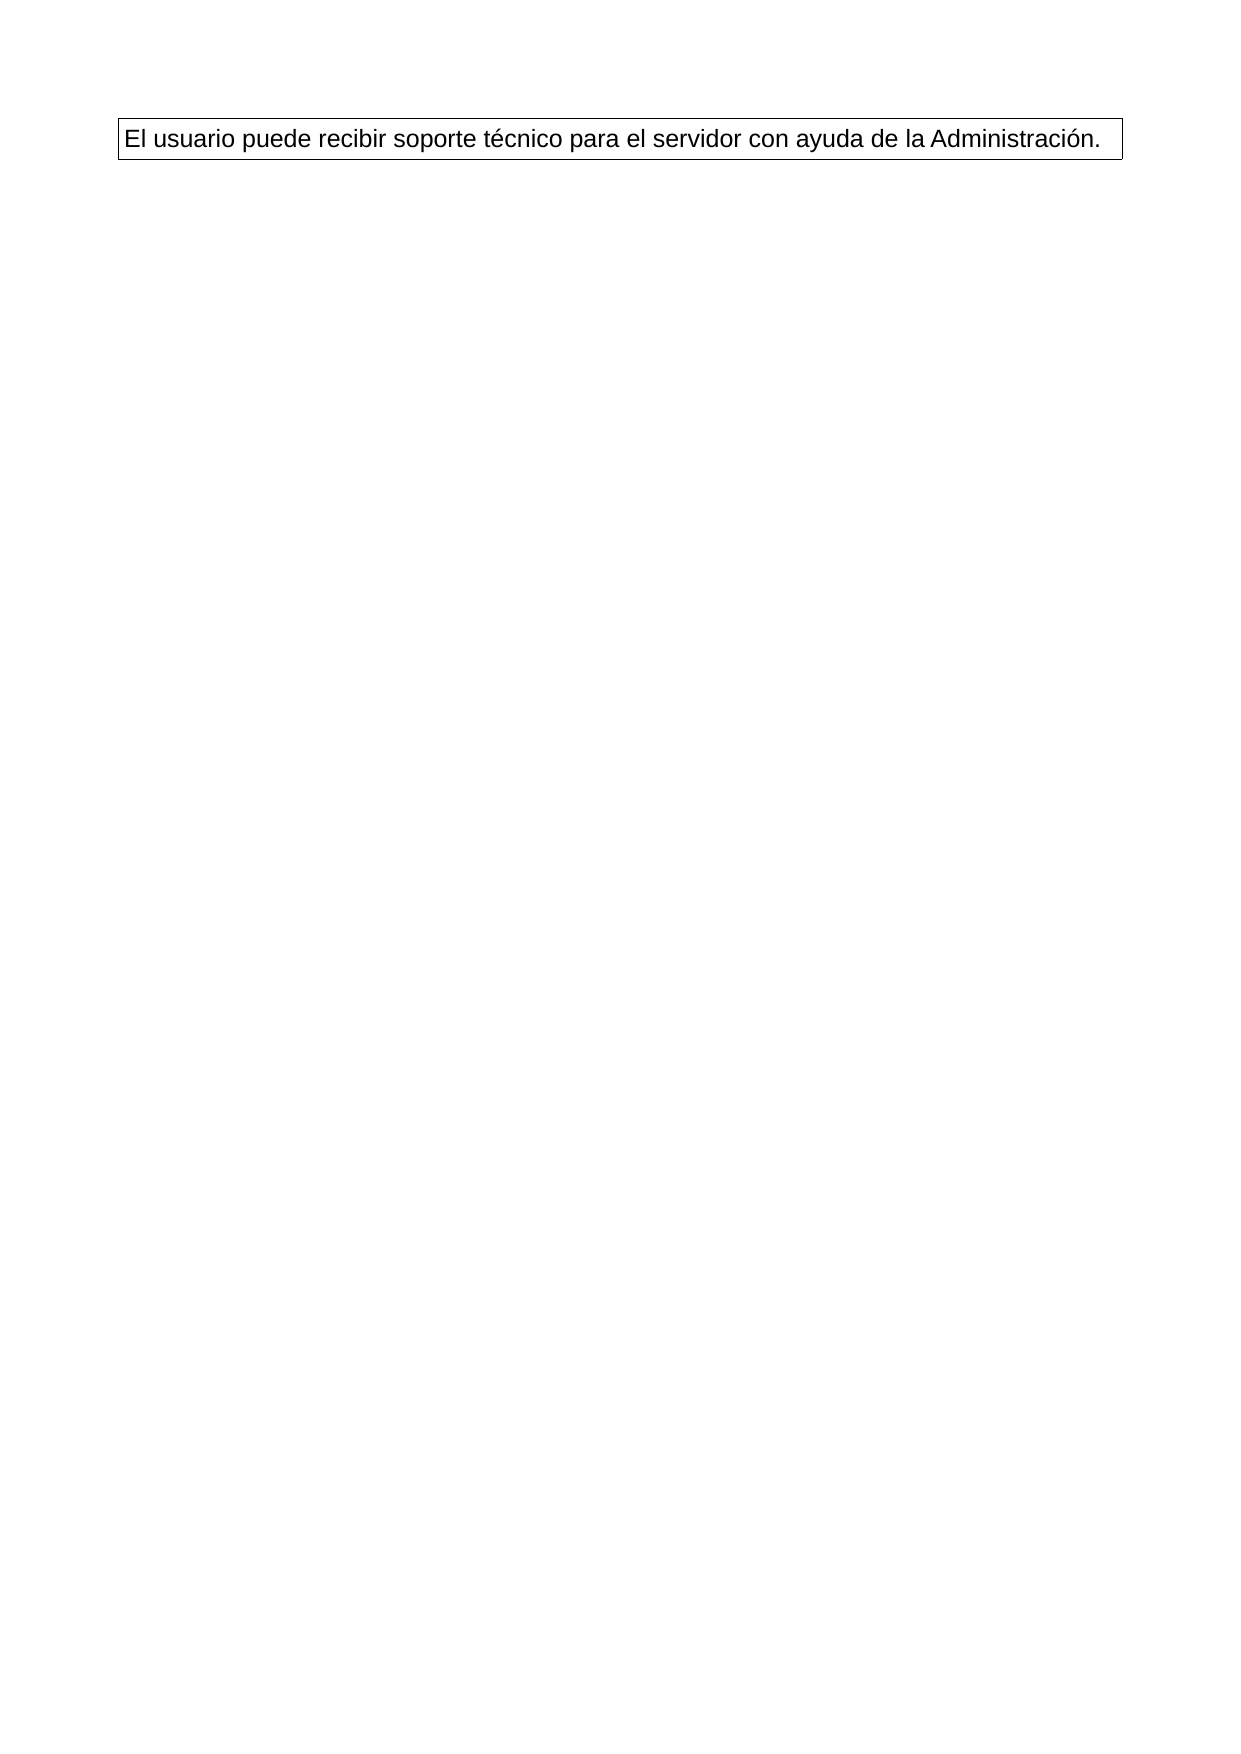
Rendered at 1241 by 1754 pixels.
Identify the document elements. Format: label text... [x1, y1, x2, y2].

table_cell El usuario puede recibir soporte técnico para el servidor con ayuda de la Administración. [119, 119, 1122, 159]
